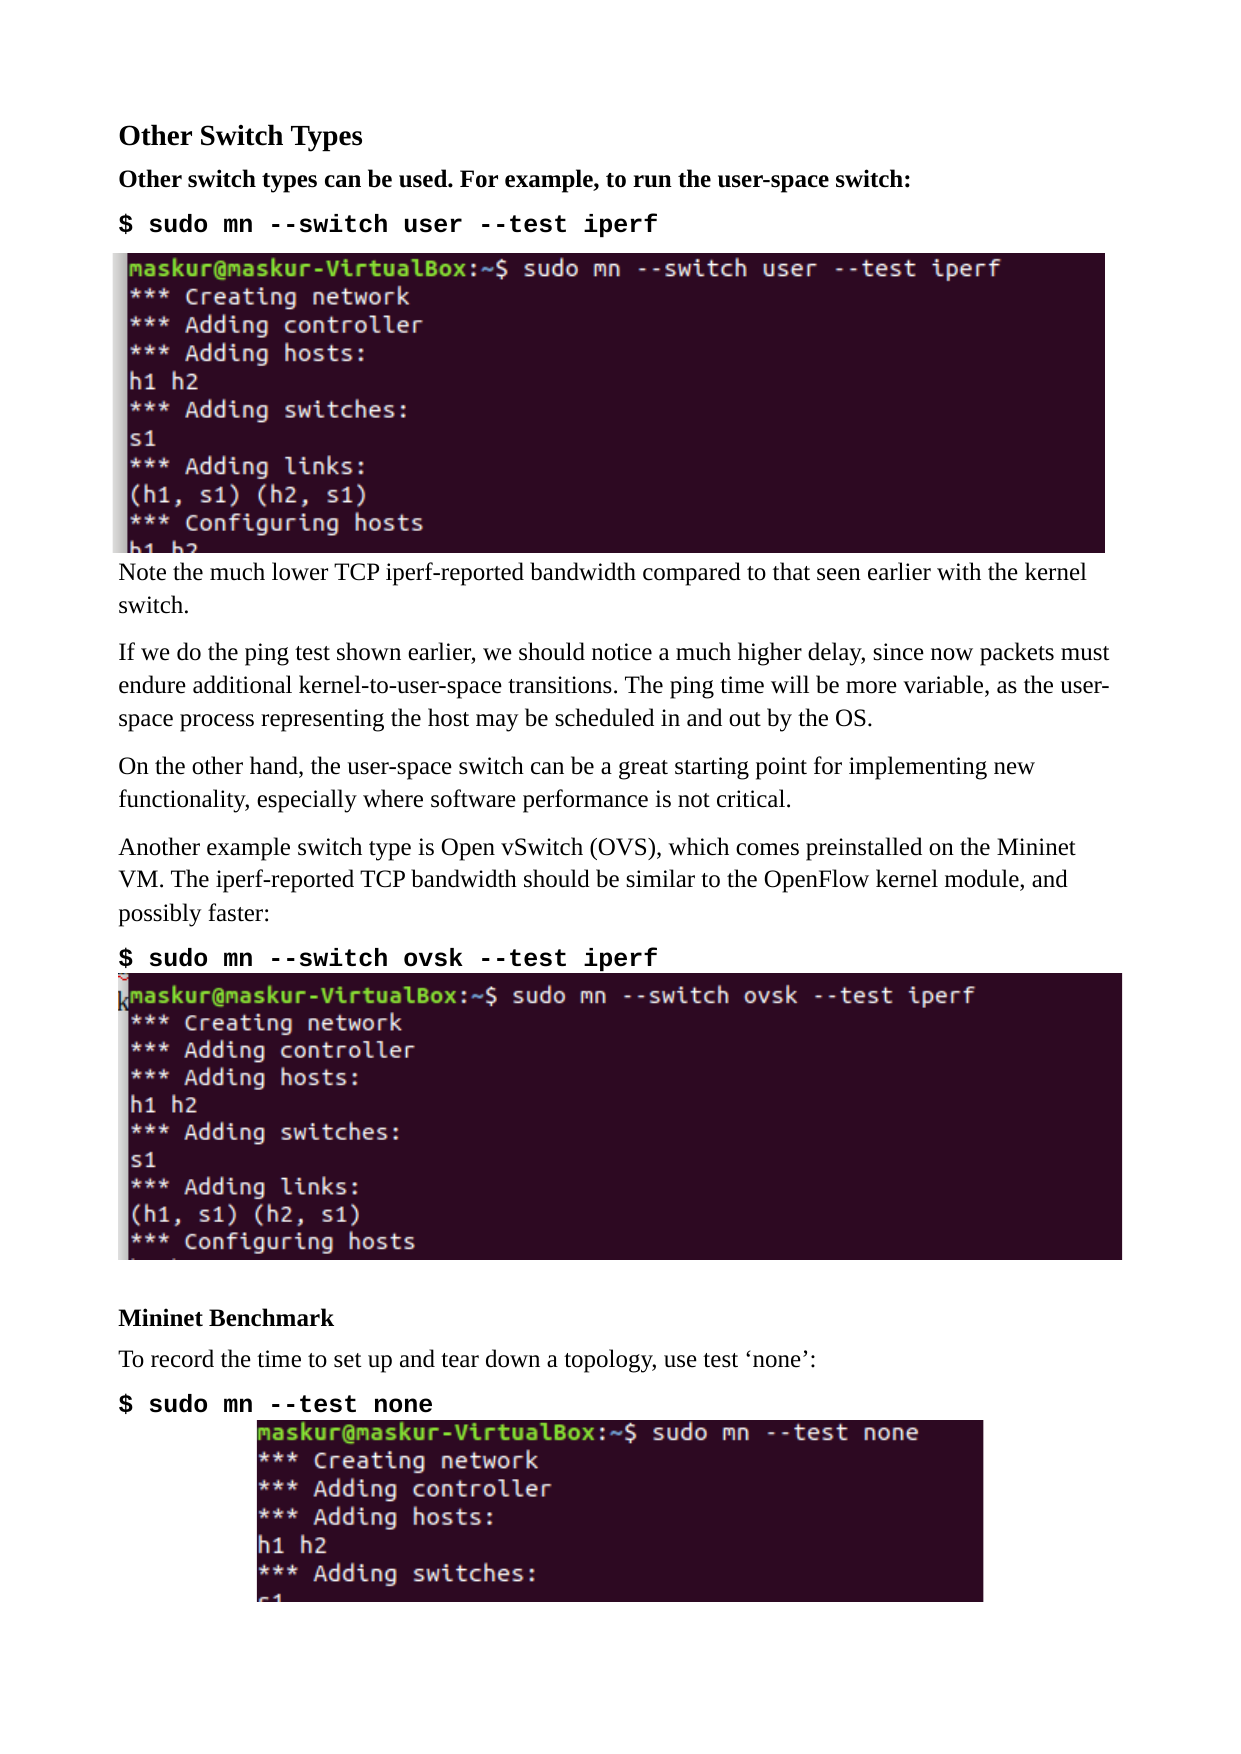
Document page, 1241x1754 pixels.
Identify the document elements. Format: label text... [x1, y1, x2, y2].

picture [118, 973, 1123, 1260]
text To record the time to set up and tear down a topology, use test ‘none’: [118, 1344, 1122, 1373]
text If we do the ping test shown earlier, we should notice a much higher delay, since now packets must endure additional kernel-to-user-space transitions. The ping time will be more variable, as the user-space process representing the host may be scheduled in and out by the OS. [118, 637, 1122, 732]
subtitle Other Switch Types [118, 118, 1122, 152]
text $ sudo mn --switch ovsk --test iperf [118, 945, 1122, 973]
subtitle Mininet Benchmark [118, 1303, 1122, 1332]
text $ sudo mn --switch user --test iperf [118, 212, 1122, 240]
text On the other hand, the user-space switch can be a great starting point for implementing new functionality, especially where software performance is not critical. [118, 751, 1122, 813]
text $ sudo mn --test none [118, 1392, 1122, 1420]
text Note the much lower TCP iperf-reported bandwidth compared to that seen earlier with the kernel switch. [118, 269, 1122, 618]
picture [256, 1420, 984, 1602]
text Other switch types can be used. For example, to run the user-space switch: [118, 164, 1122, 193]
picture [112, 253, 1105, 553]
text Another example switch type is Open vSwitch (OVS), which comes preinstalled on the Mininet VM. The iperf-reported TCP bandwidth should be similar to the OpenFlow kernel module, and possibly faster: [118, 832, 1122, 926]
